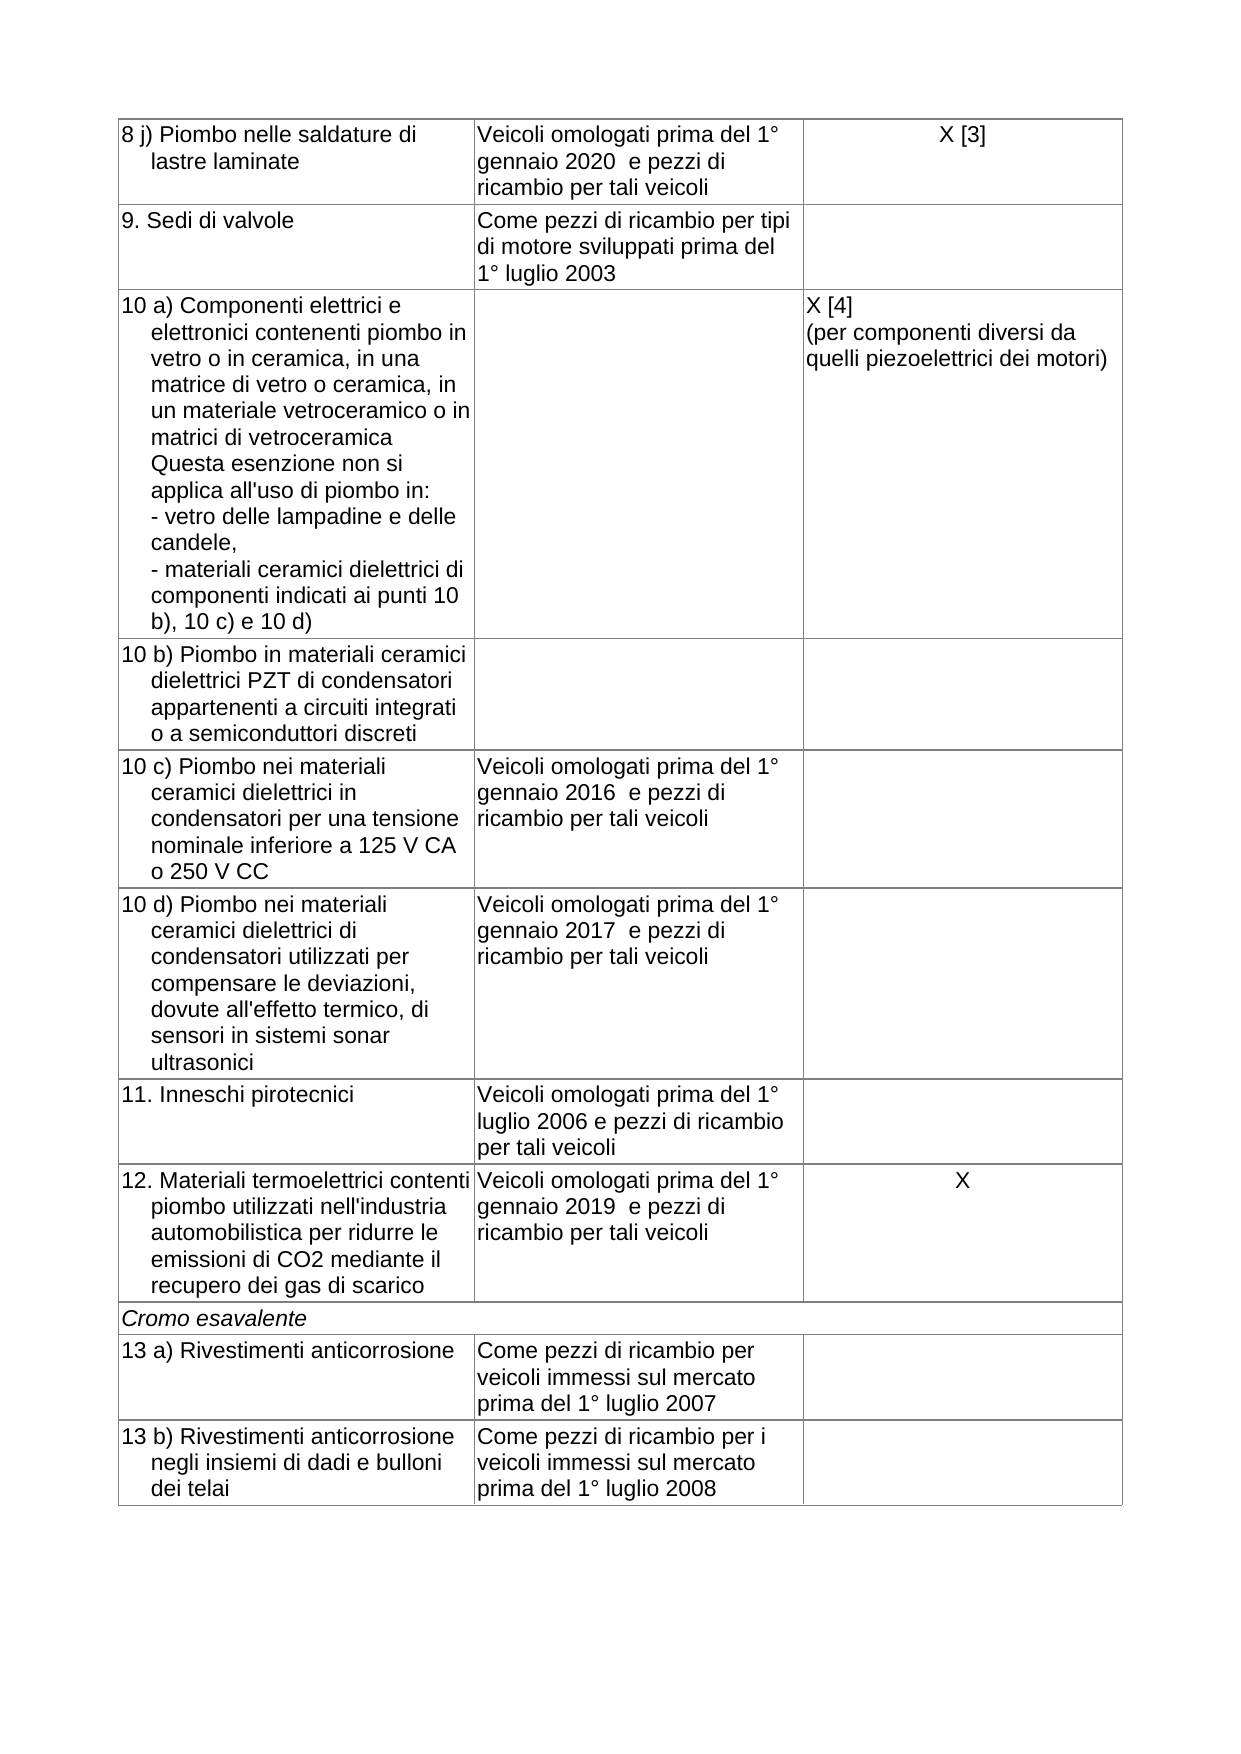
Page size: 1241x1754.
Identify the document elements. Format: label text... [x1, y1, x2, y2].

table_cell [475, 290, 803, 638]
table_cell [804, 1335, 1122, 1419]
table_cell 9. Sedi di valvole [119, 205, 474, 289]
table_cell 10 a) Componenti elettrici e elettronici contenenti piombo in vetro o in ceramica, in una matrice di vetro o ceramica, in un materiale vetroceramico o in matrici di vetroceramica Questa esenzione non si applica all'uso di piombo in: - vetro delle lampadine e delle candele, - materiali ceramici dielettrici di componenti indicati ai punti 10 b), 10 c) e 10 d) [119, 290, 474, 638]
table_cell Cromo esavalente [119, 1303, 1122, 1334]
table_cell X [804, 1165, 1122, 1301]
table_cell 12. Materiali termoelettrici contenti piombo utilizzati nell'industria automobilistica per ridurre le emissioni di CO2 mediante il recupero dei gas di scarico [119, 1165, 474, 1301]
table_cell Veicoli omologati prima del 1° gennaio 2016 e pezzi di ricambio per tali veicoli [475, 751, 803, 887]
table_cell Come pezzi di ricambio per i veicoli immessi sul mercato prima del 1° luglio 2008 [475, 1421, 803, 1504]
table_cell 13 b) Rivestimenti anticorrosione negli insiemi di dadi e bulloni dei telai [119, 1421, 474, 1504]
table_cell 10 b) Piombo in materiali ceramici dielettrici PZT di condensatori appartenenti a circuiti integrati o a semiconduttori discreti [119, 639, 474, 749]
table_cell 13 a) Rivestimenti anticorrosione [119, 1335, 474, 1419]
table_cell [804, 205, 1122, 289]
table_cell [804, 889, 1122, 1078]
table_cell Veicoli omologati prima del 1° gennaio 2020 e pezzi di ricambio per tali veicoli [475, 120, 803, 203]
table_cell Veicoli omologati prima del 1° gennaio 2019 e pezzi di ricambio per tali veicoli [475, 1165, 803, 1301]
table_cell X [3] [804, 120, 1122, 203]
table_cell 11. Inneschi pirotecnici [119, 1080, 474, 1163]
table_cell Come pezzi di ricambio per tipi di motore sviluppati prima del 1° luglio 2003 [475, 205, 803, 289]
table_cell [804, 639, 1122, 749]
table_cell [804, 1080, 1122, 1163]
table_cell 10 d) Piombo nei materiali ceramici dielettrici di condensatori utilizzati per compensare le deviazioni, dovute all'effetto termico, di sensori in sistemi sonar ultrasonici [119, 889, 474, 1078]
table_cell Veicoli omologati prima del 1° luglio 2006 e pezzi di ricambio per tali veicoli [475, 1080, 803, 1163]
table_cell 8 j) Piombo nelle saldature di lastre laminate [119, 120, 474, 203]
table_cell Come pezzi di ricambio per veicoli immessi sul mercato prima del 1° luglio 2007 [475, 1335, 803, 1419]
table_cell X [4] (per componenti diversi da quelli piezoelettrici dei motori) [804, 290, 1122, 638]
table_cell [804, 751, 1122, 887]
table_cell Veicoli omologati prima del 1° gennaio 2017 e pezzi di ricambio per tali veicoli [475, 889, 803, 1078]
table_cell [475, 639, 803, 749]
table_cell [804, 1421, 1122, 1504]
table_cell 10 c) Piombo nei materiali ceramici dielettrici in condensatori per una tensione nominale inferiore a 125 V CA o 250 V CC [119, 751, 474, 887]
